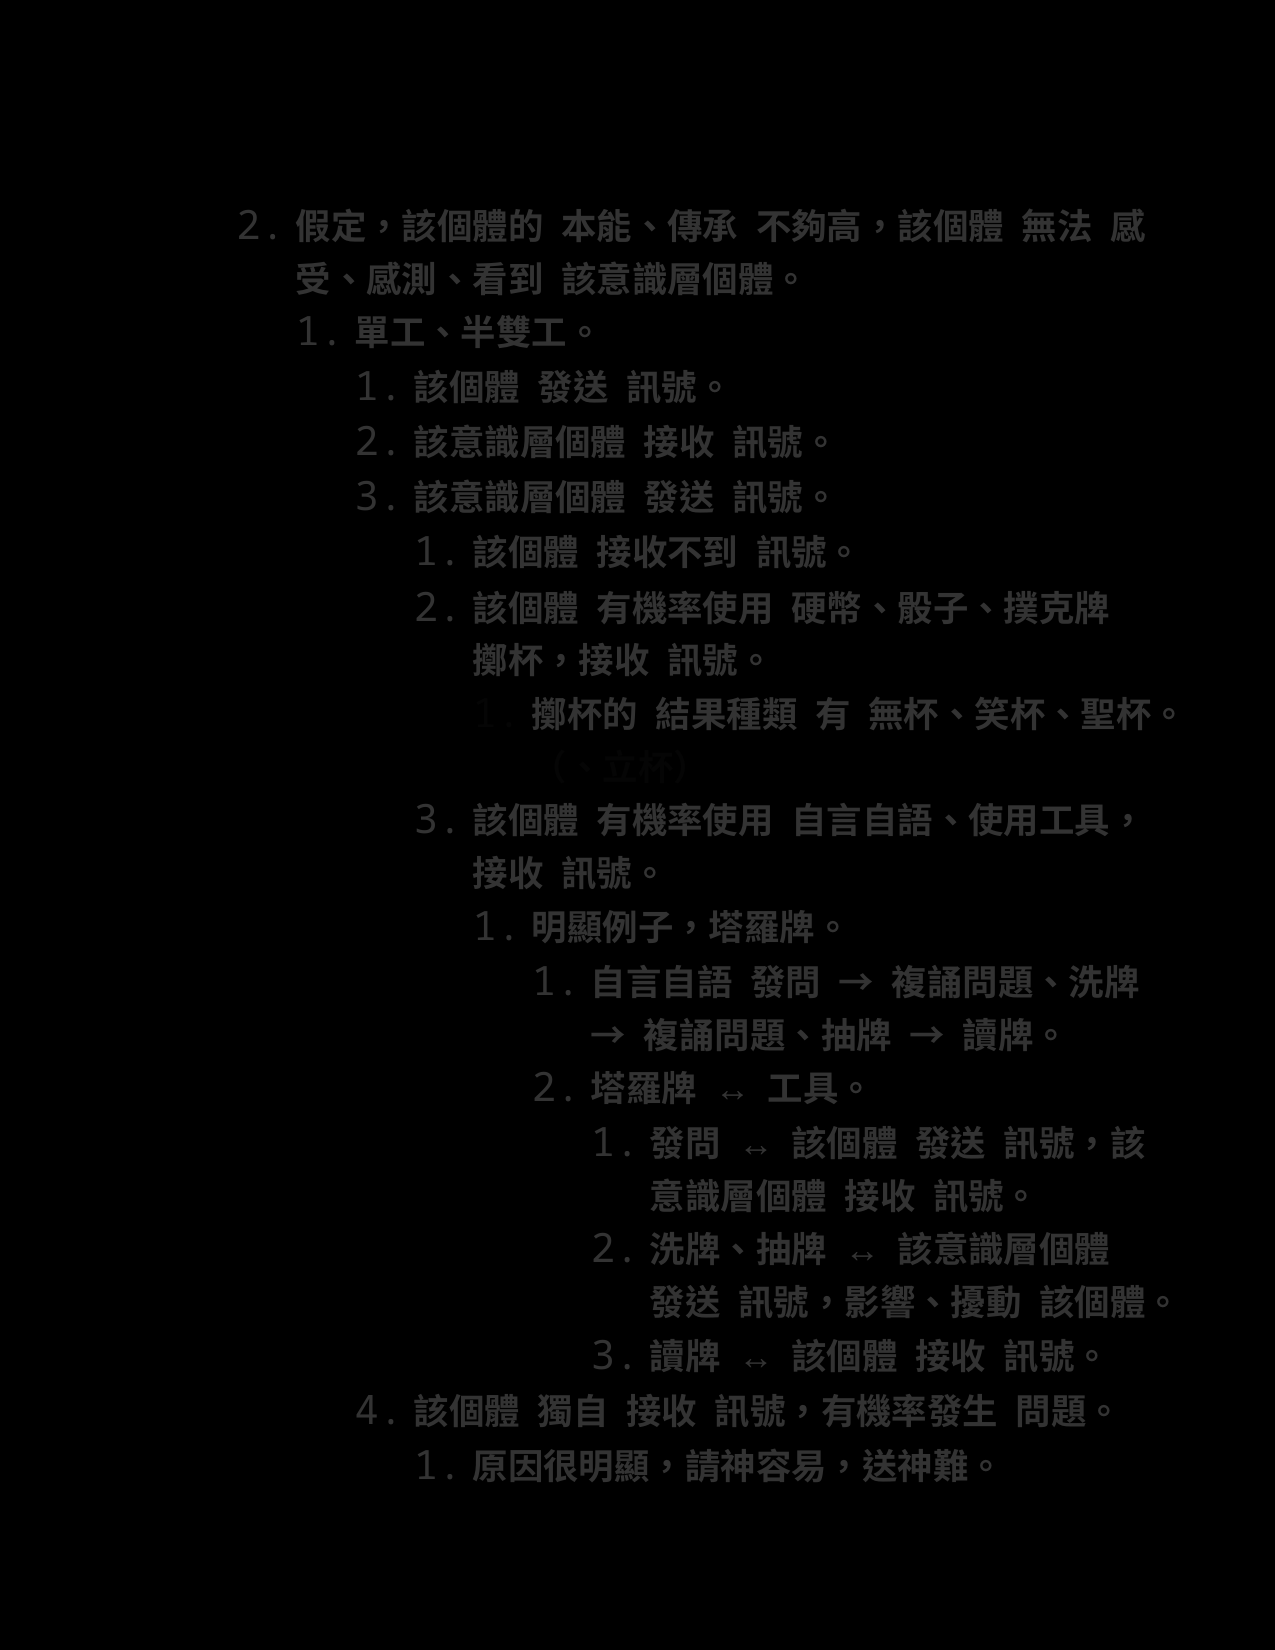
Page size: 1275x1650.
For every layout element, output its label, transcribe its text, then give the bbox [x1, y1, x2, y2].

list 自言自語 發問 → 複誦問題、洗牌 → 複誦問題、抽牌 → 讀牌。 [532, 952, 1157, 1058]
list 塔羅牌 ↔ 工具。 [532, 1058, 1157, 1113]
list 明顯例子，塔羅牌。 [472, 897, 1157, 952]
list 該意識層個體 接收 訊號。 [354, 412, 1157, 467]
list 讀牌 ↔ 該個體 接收 訊號。 [591, 1326, 1157, 1381]
list 該個體 有機率使用 自言自語、使用工具，接收 訊號。 [413, 790, 1157, 897]
list 發問 ↔ 該個體 發送 訊號，該意識層個體 接收 訊號。 [591, 1113, 1157, 1220]
list 假定，該個體的 本能、傳承 不夠高，該個體 無法 感受、感測、看到 該意識層個體。 [236, 196, 1157, 302]
list 單工、半雙工。 [295, 302, 1157, 357]
list 該個體 接收不到 訊號。 [413, 523, 1157, 578]
list 洗牌、抽牌 ↔ 該意識層個體 發送 訊號，影響、擾動 該個體。 [591, 1220, 1157, 1326]
list 該意識層個體 發送 訊號。 [354, 467, 1157, 523]
list 擲杯的 結果種類 有 無杯、笑杯、聖杯。（、立杯） [472, 684, 1157, 790]
list 該個體 有機率使用 硬幣、骰子、撲克牌 擲杯，接收 訊號。 [413, 578, 1157, 684]
list 該個體 獨自 接收 訊號，有機率發生 問題。 [354, 1381, 1157, 1436]
list 該個體 發送 訊號。 [354, 357, 1157, 412]
list 原因很明顯，請神容易，送神難。 [413, 1436, 1157, 1491]
